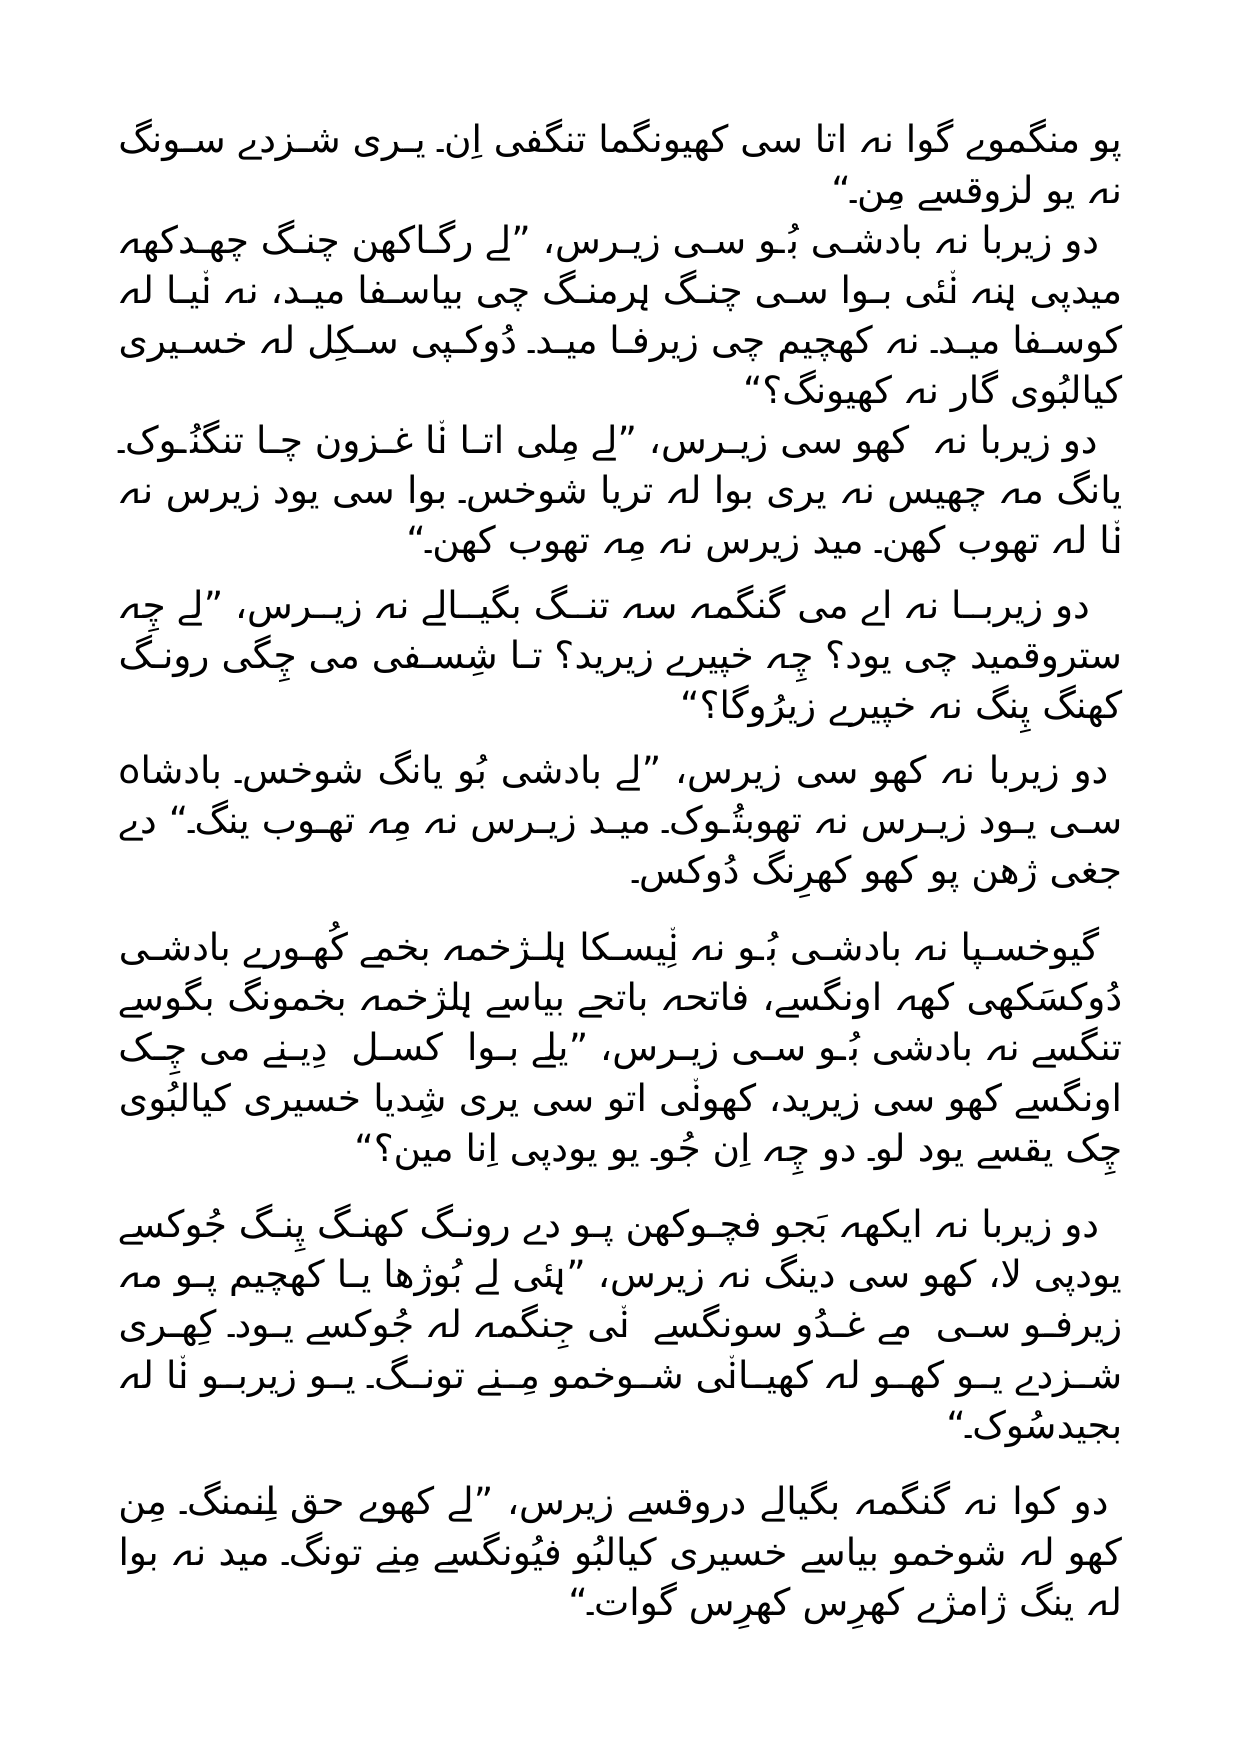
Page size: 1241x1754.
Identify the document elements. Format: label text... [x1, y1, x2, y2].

text گیوخسپا نہ بادشی بُو نہ نِ٘یسکا ہلژخمہ بخمے کُھورے بادشی دُوکسَکھی کھہ اونگسے، فاتحہ باتحے بیاسے ہلژخمہ بخمونگ بگوسے تنگسے نہ بادشی بُو سی زیرس، ”یلے بوا کسل دِینے می چِک اونگسے کھو سی زیرید، کھون٘ی اتو سی یری شِدیا خسیری کیالبُوی چِک یقسے یود لو۔ دو چِہ اِن جُو۔ یو یودپی اِنا مین؟“ [118, 926, 1122, 1170]
text دو کوا نہ گنگمہ بگیالے دروقسے زیرس، ”لے کھوے حق اِنمنگ۔ مِن کھو لہ شوخمو بیاسے خسیری کیالبُو فیُونگسے مِنے تونگ۔ مید نہ بوا لہ ینگ ژامژے کھرِس کھرِس گوات۔“ [118, 1480, 1122, 1624]
text دو زیربا نہ کھو سی زیرس، ”لے بادشی بُو یانگ شوخس۔ بادشاہ سی یود زیرس نہ تھوبتُوک۔ مید زیرس نہ مِہ تھوب ینگ۔“ دے جغی ژھن پو کھو کھرِنگ دُوکس۔ [118, 749, 1122, 893]
text دو زیربا نہ بادشی بُو سی زیرس، ”لے رگاکھن چنگ چھدکھہ میدپی ہنہ ن٘ئی بوا سی چنگ ہرمنگ چی بیاسفا مید، نہ ن٘یا لہ کوسفا مید۔ نہ کھچیم چی زیرفا مید۔ دُوکپی سکِل لہ خسیری کیالبُوی گار نہ کھیونگ؟“ [118, 218, 1122, 412]
text دو زیربا نہ کھو سی زیرس، ”لے مِلی اتا ن٘ا غزون چا تنگنُوک۔ یانگ مہ چھیس نہ یری بوا لہ تریا شوخس۔ بوا سی یود زیرس نہ ن٘ا لہ تھوب کھن۔ مید زیرس نہ مِہ تھوب کھن۔“ [118, 419, 1122, 563]
text دو زیربا نہ اے می گنگمہ سہ تنگ بگیالے نہ زیرس، ”لے چِہ ستروقمید چی یود؟ چِہ خپیرے زیرید؟ تا شِسفی می چِگی رونگ کھنگ پِنگ نہ خپیرے زیرُوگا؟“ [118, 584, 1122, 728]
text پو منگموے گوا نہ اتا سی کھیونگما تنگفی اِن۔ یری شزدے سونگ نہ یو لزوقسے مِن۔“ [118, 118, 1122, 212]
text دو زیربا نہ ایکھہ بَجو فچوکھن پو دے رونگ کھنگ پِنگ جُوکسے یودپی لا، کھو سی دینگ نہ زیرس، ”ہئی لے بُوژھا یا کھچیم پو مہ زیرفو سی مے غدُو سونگسے ن٘ی جِنگمہ لہ جُوکسے یود۔ کِھری شزدے یو کھو لہ کھیان٘ی شوخمو مِنے تونگ۔ یو زیربو ن٘ا لہ بجیدسُوک۔“ [118, 1203, 1122, 1447]
